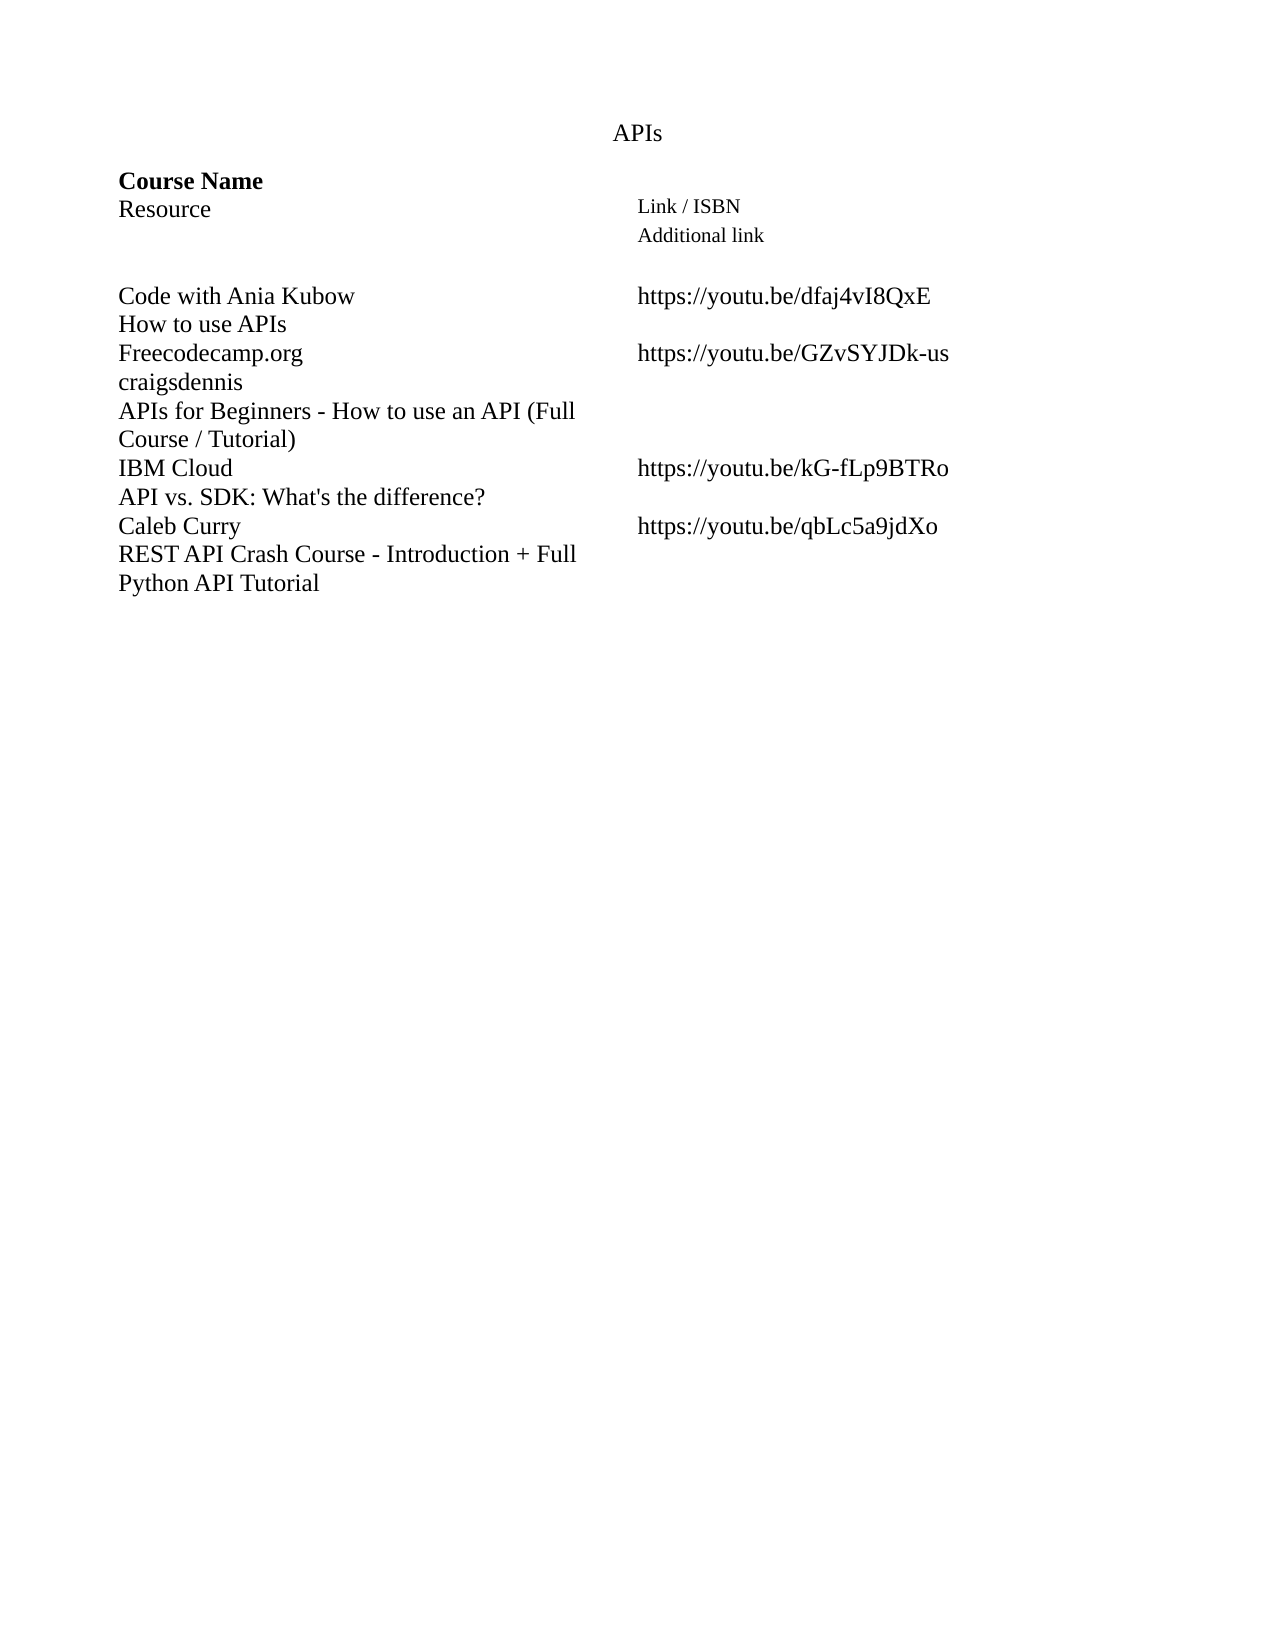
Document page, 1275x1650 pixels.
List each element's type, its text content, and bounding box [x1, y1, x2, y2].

table_cell [638, 1316, 1157, 1344]
table_cell [118, 1345, 637, 1373]
table_cell [638, 1115, 1157, 1143]
table_header [638, 166, 1157, 194]
table_cell [118, 885, 637, 913]
table_cell https://youtu.be/GZvSYJDk-us [638, 338, 1157, 453]
table_cell https://youtu.be/kG-fLp9BTRo [638, 453, 1157, 511]
table_cell [118, 1431, 637, 1459]
table_header Course Name [118, 166, 637, 194]
table_cell [118, 1172, 637, 1201]
table_cell [638, 1287, 1157, 1316]
table_cell Caleb Curry REST API Crash Course - Introduction + Full Python API Tutorial [118, 511, 637, 597]
table_cell [638, 913, 1157, 942]
table_cell [638, 1258, 1157, 1287]
table_cell [118, 856, 637, 884]
table_cell [638, 1028, 1157, 1057]
table_cell [118, 597, 637, 626]
table_cell [638, 683, 1157, 712]
table_cell [118, 252, 637, 281]
table_cell [118, 1287, 637, 1316]
table_cell [118, 971, 637, 999]
table_cell [118, 1316, 637, 1344]
table_cell Additional link [638, 223, 1157, 252]
table_cell [118, 1000, 637, 1028]
table_cell [638, 1172, 1157, 1201]
table_cell [638, 971, 1157, 999]
text APIs [118, 118, 1157, 147]
table_cell [638, 1488, 1157, 1517]
table_cell [638, 1057, 1157, 1086]
table_cell [118, 1115, 637, 1143]
table_cell [638, 1201, 1157, 1229]
table_cell [638, 712, 1157, 741]
table_cell [638, 1431, 1157, 1459]
table_cell [118, 913, 637, 942]
table_cell [638, 252, 1157, 281]
table_cell Link / ISBN [638, 195, 1157, 223]
table_cell [638, 1345, 1157, 1373]
table_cell [638, 1230, 1157, 1258]
table_cell [638, 1402, 1157, 1431]
table_cell [118, 741, 637, 769]
table_cell [118, 1488, 637, 1517]
table_cell [638, 885, 1157, 913]
table_cell [118, 1230, 637, 1258]
table_cell [638, 655, 1157, 683]
table_cell [638, 1143, 1157, 1172]
table_cell https://youtu.be/qbLc5a9jdXo [638, 511, 1157, 597]
table_cell Code with Ania Kubow How to use APIs [118, 281, 637, 338]
table_cell [118, 655, 637, 683]
table_cell [638, 1000, 1157, 1028]
table_cell [638, 942, 1157, 971]
table_cell [118, 1086, 637, 1114]
table_cell [638, 827, 1157, 856]
table_cell [118, 942, 637, 971]
table_cell https://youtu.be/dfaj4vI8QxE [638, 281, 1157, 338]
table_cell [118, 1373, 637, 1402]
table_cell [118, 712, 637, 741]
table_cell [118, 626, 637, 654]
table_cell IBM Cloud API vs. SDK: What's the difference? [118, 453, 637, 511]
table_cell [118, 1057, 637, 1086]
table_cell Freecodecamp.org craigsdennis APIs for Beginners - How to use an API (Full Course / Tutorial) [118, 338, 637, 453]
table_cell [118, 1460, 637, 1488]
table_cell [118, 770, 637, 798]
table_cell [118, 798, 637, 827]
table_cell [118, 1028, 637, 1057]
table_cell [638, 741, 1157, 769]
table_cell [638, 798, 1157, 827]
table_cell [118, 223, 637, 252]
table_cell [118, 683, 637, 712]
table_cell [638, 1460, 1157, 1488]
table_cell [118, 1201, 637, 1229]
table_cell [638, 626, 1157, 654]
table_cell [638, 597, 1157, 626]
table_cell [638, 1373, 1157, 1402]
table_cell [638, 856, 1157, 884]
table_cell [118, 827, 637, 856]
table_cell Resource [118, 195, 637, 223]
table_cell [118, 1143, 637, 1172]
table_cell [638, 1086, 1157, 1114]
table_cell [118, 1258, 637, 1287]
table_cell [118, 1402, 637, 1431]
table_cell [638, 770, 1157, 798]
